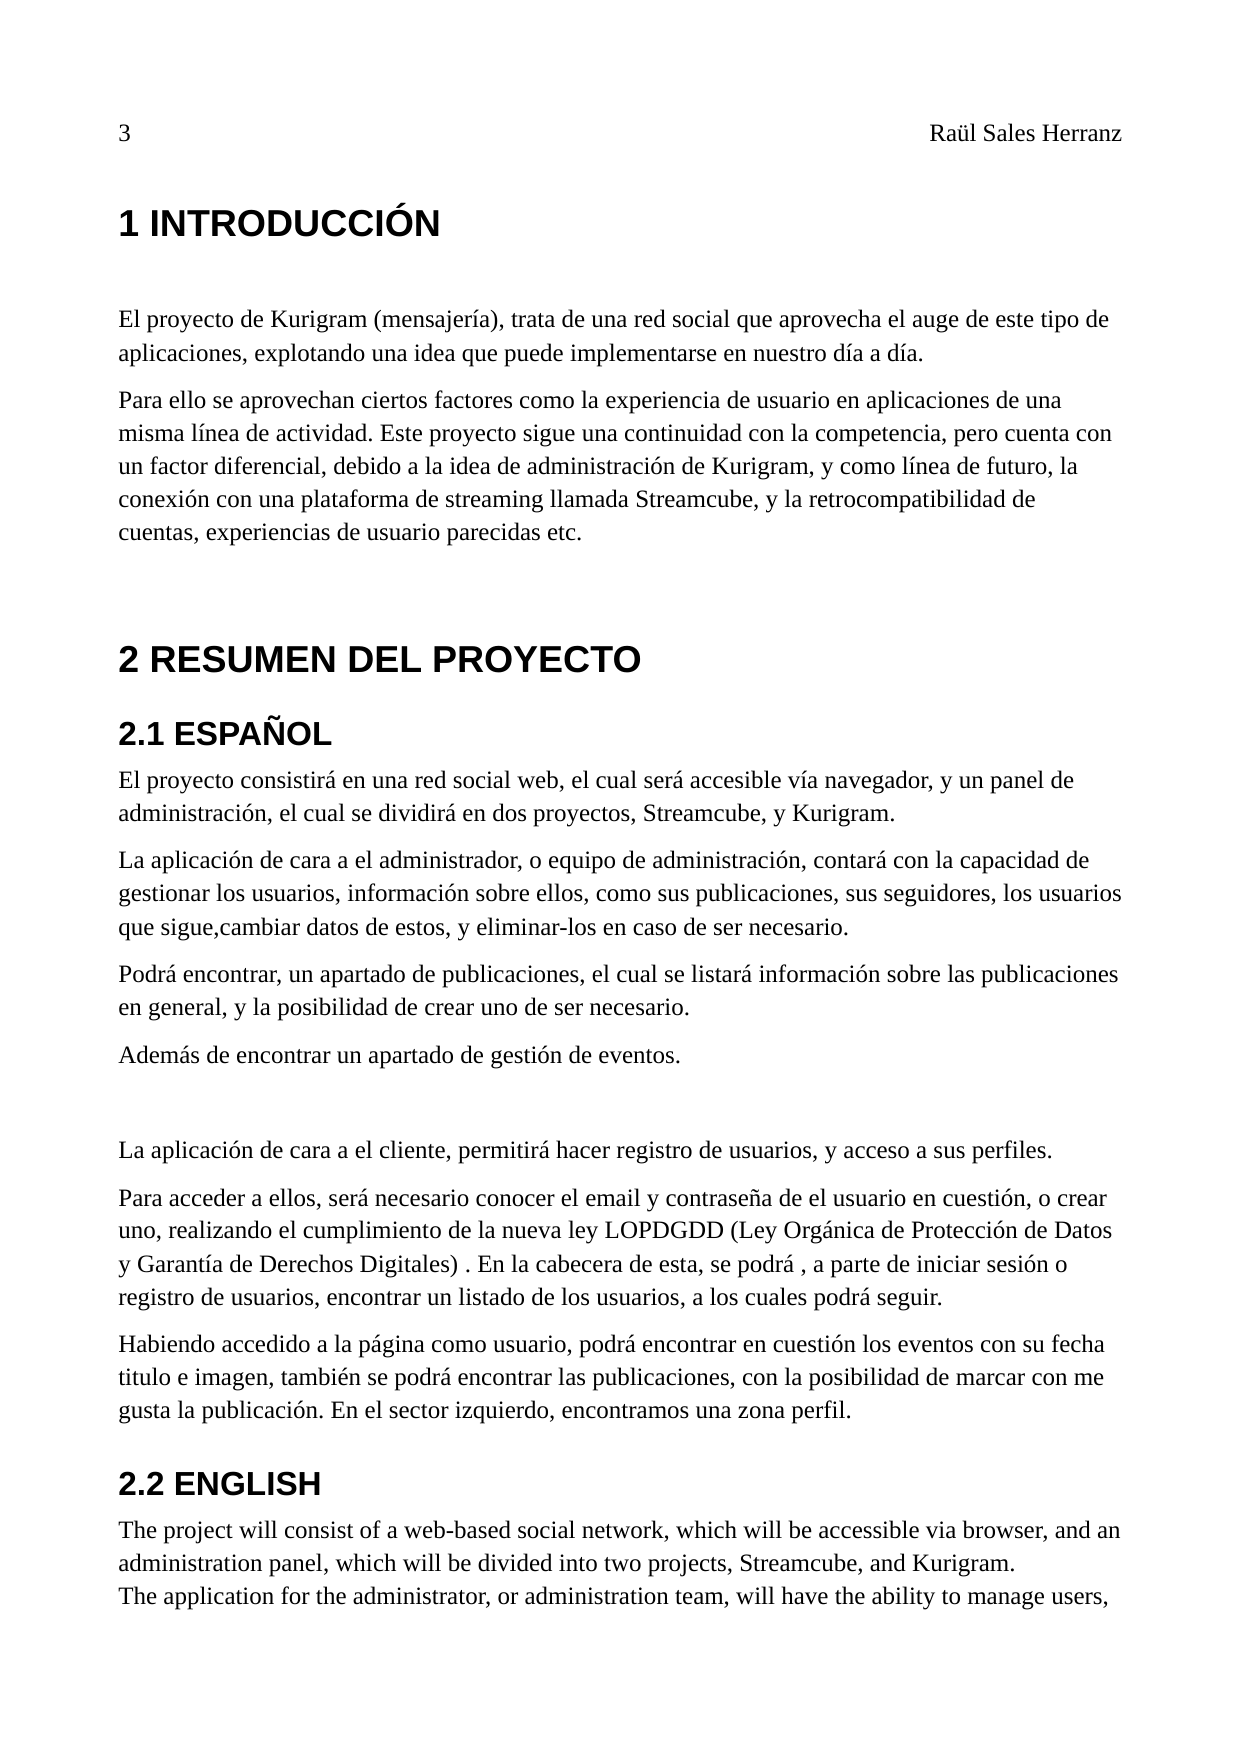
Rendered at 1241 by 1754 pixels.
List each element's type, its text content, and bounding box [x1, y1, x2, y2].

text Además de encontrar un apartado de gestión de eventos. [118, 1040, 1122, 1068]
subtitle 1 INTRODUCCIÓN [118, 201, 1122, 244]
text La aplicación de cara a el cliente, permitirá hacer registro de usuarios, y acceso a sus perfiles. [118, 1135, 1122, 1164]
text El proyecto consistirá en una red social web, el cual será accesible vía navegador, y un panel de administración, el cual se dividirá en dos proyectos, Streamcube, y Kurigram. [118, 765, 1122, 827]
subtitle 2.2 ENGLISH [118, 1464, 1122, 1502]
text The project will consist of a web-based social network, which will be accessible via browser, and an administration panel, which will be divided into two projects, Streamcube, and Kurigram. The application for the administrator, or administration team, will have the ability to manage users, [118, 1515, 1122, 1609]
text Para ello se aprovechan ciertos factores como la experiencia de usuario en aplicaciones de una misma línea de actividad. Este proyecto sigue una continuidad con la competencia, pero cuenta con un factor diferencial, debido a la idea de administración de Kurigram, y como línea de futuro, la conexión con una plataforma de streaming llamada Streamcube, y la retrocompatibilidad de cuentas, experiencias de usuario parecidas etc. [118, 385, 1122, 546]
text Para acceder a ellos, será necesario conocer el email y contraseña de el usuario en cuestión, o crear uno, realizando el cumplimiento de la nueva ley LOPDGDD (Ley Orgánica de Protección de Datos y Garantía de Derechos Digitales) . En la cabecera de esta, se podrá , a parte de iniciar sesión o registro de usuarios, encontrar un listado de los usuarios, a los cuales podrá seguir. [118, 1183, 1122, 1310]
text El proyecto de Kurigram (mensajería), trata de una red social que aprovecha el auge de este tipo de aplicaciones, explotando una idea que puede implementarse en nuestro día a día. [118, 304, 1122, 366]
text Habiendo accedido a la página como usuario, podrá encontrar en cuestión los eventos con su fecha titulo e imagen, también se podrá encontrar las publicaciones, con la posibilidad de marcar con me gusta la publicación. En el sector izquierdo, encontramos una zona perfil. [118, 1329, 1122, 1424]
text Podrá encontrar, un apartado de publicaciones, el cual se listará información sobre las publicaciones en general, y la posibilidad de crear uno de ser necesario. [118, 959, 1122, 1021]
subtitle 2.1 ESPAÑOL [118, 714, 1122, 752]
subtitle 2 RESUMEN DEL PROYECTO [118, 637, 1122, 681]
text La aplicación de cara a el administrador, o equipo de administración, contará con la capacidad de gestionar los usuarios, información sobre ellos, como sus publicaciones, sus seguidores, los usuarios que sigue,cambiar datos de estos, y eliminar-los en caso de ser necesario. [118, 846, 1122, 940]
